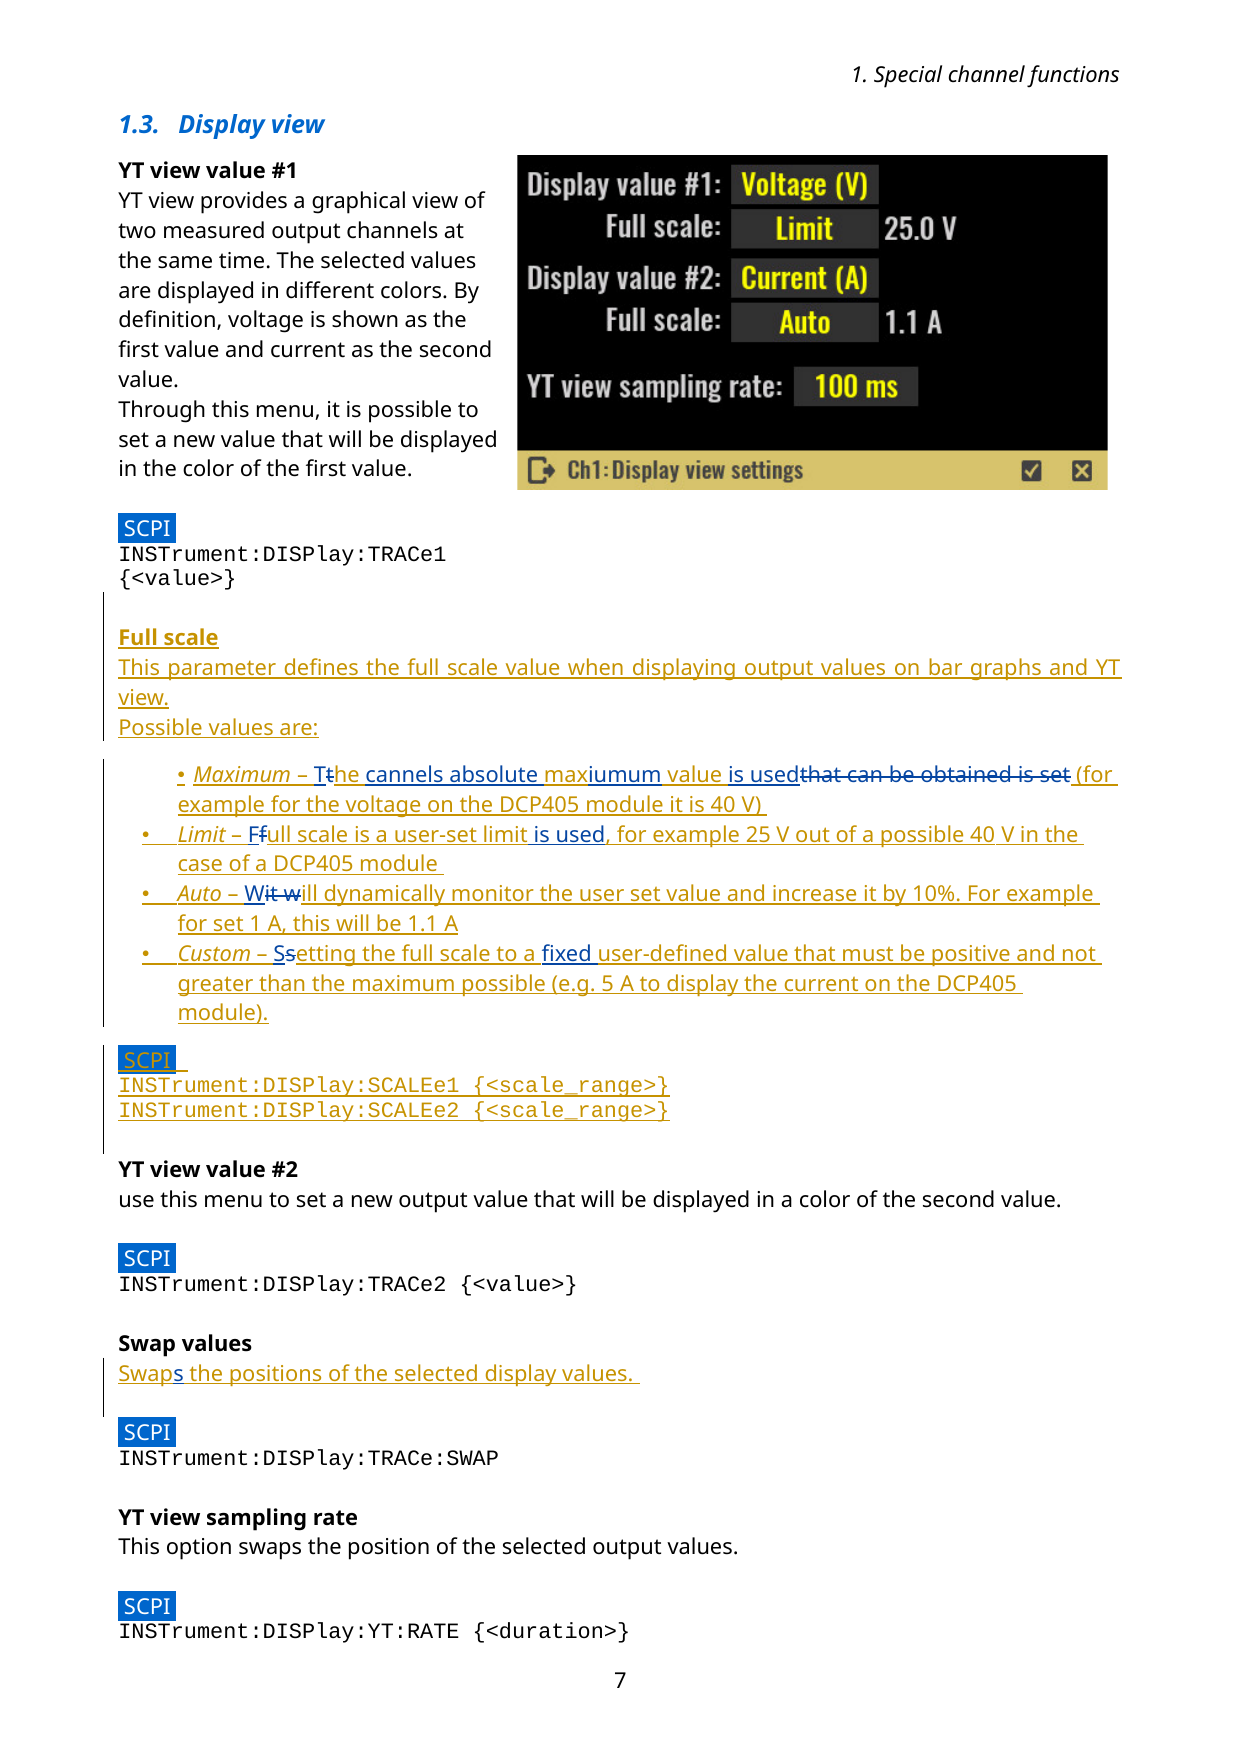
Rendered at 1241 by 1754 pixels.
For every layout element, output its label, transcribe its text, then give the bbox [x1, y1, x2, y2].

text SCPI [118, 1417, 1122, 1447]
text Swap values [118, 1328, 1122, 1357]
text YT view sampling rate [118, 1501, 1122, 1531]
text Full scale [118, 622, 1122, 652]
text INSTrument:DISPlay:YT:RATE {<duration>} [118, 1621, 1122, 1645]
list Auto – Will dynamically monitor the user set value and increase it by 10%. For example for set 1 A, this will be 1.1 A [142, 878, 1110, 938]
text INSTrument:DISPlay:SCALEe2 {<scale_range>} [118, 1099, 1122, 1124]
subtitle Display view [118, 107, 1122, 141]
picture [517, 155, 1108, 490]
table_header YT view value #1 YT view provides a graphical view of two measured output channels at the same time. The selected values are displayed in different colors. By definition, voltage is shown as the first value and current as the second value. Through this menu, it is possible to set a new value that will be displayed in the color of the first value. SCPI INSTrument:DISPlay:TRACe1 {<value>} [118, 155, 502, 592]
text This parameter defines the full scale value when displaying output values on bar graphs and YT [118, 652, 1122, 677]
text YT view value #2 [118, 1154, 1122, 1184]
text SCPI [118, 1243, 1122, 1273]
text use this menu to set a new output value that will be displayed in a color of the second value. [118, 1184, 1122, 1213]
text INSTrument:DISPlay:SCALEe1 {<scale_range>} [118, 1074, 1122, 1099]
list Limit – Full scale is a user-set limit is used, for example 25 V out of a possible 40 V in the case of a DCP405 module [142, 818, 1110, 878]
text SCPI [118, 1045, 1122, 1074]
text INSTrument:DISPlay:TRACe2 {<value>} [118, 1273, 1122, 1298]
text SCPI [118, 1591, 1122, 1621]
text view. [118, 679, 1122, 711]
text INSTrument:DISPlay:TRACe:SWAP [118, 1447, 1122, 1472]
text This option swaps the position of the selected output values. [118, 1531, 1122, 1561]
table_header [502, 155, 1123, 592]
text Possible values are: [118, 711, 1122, 741]
list Maximum – The cannels absolute maxiumum value is used (for example for the voltage on the DCP405 module it is 40 V) [177, 759, 1122, 818]
list Custom – Setting the full scale to a fixed user-defined value that must be positive and not greater than the maximum possible (e.g. 5 A to display the current on the DCP405 module). [142, 938, 1110, 1027]
text Swaps the positions of the selected display values. [118, 1357, 1122, 1387]
